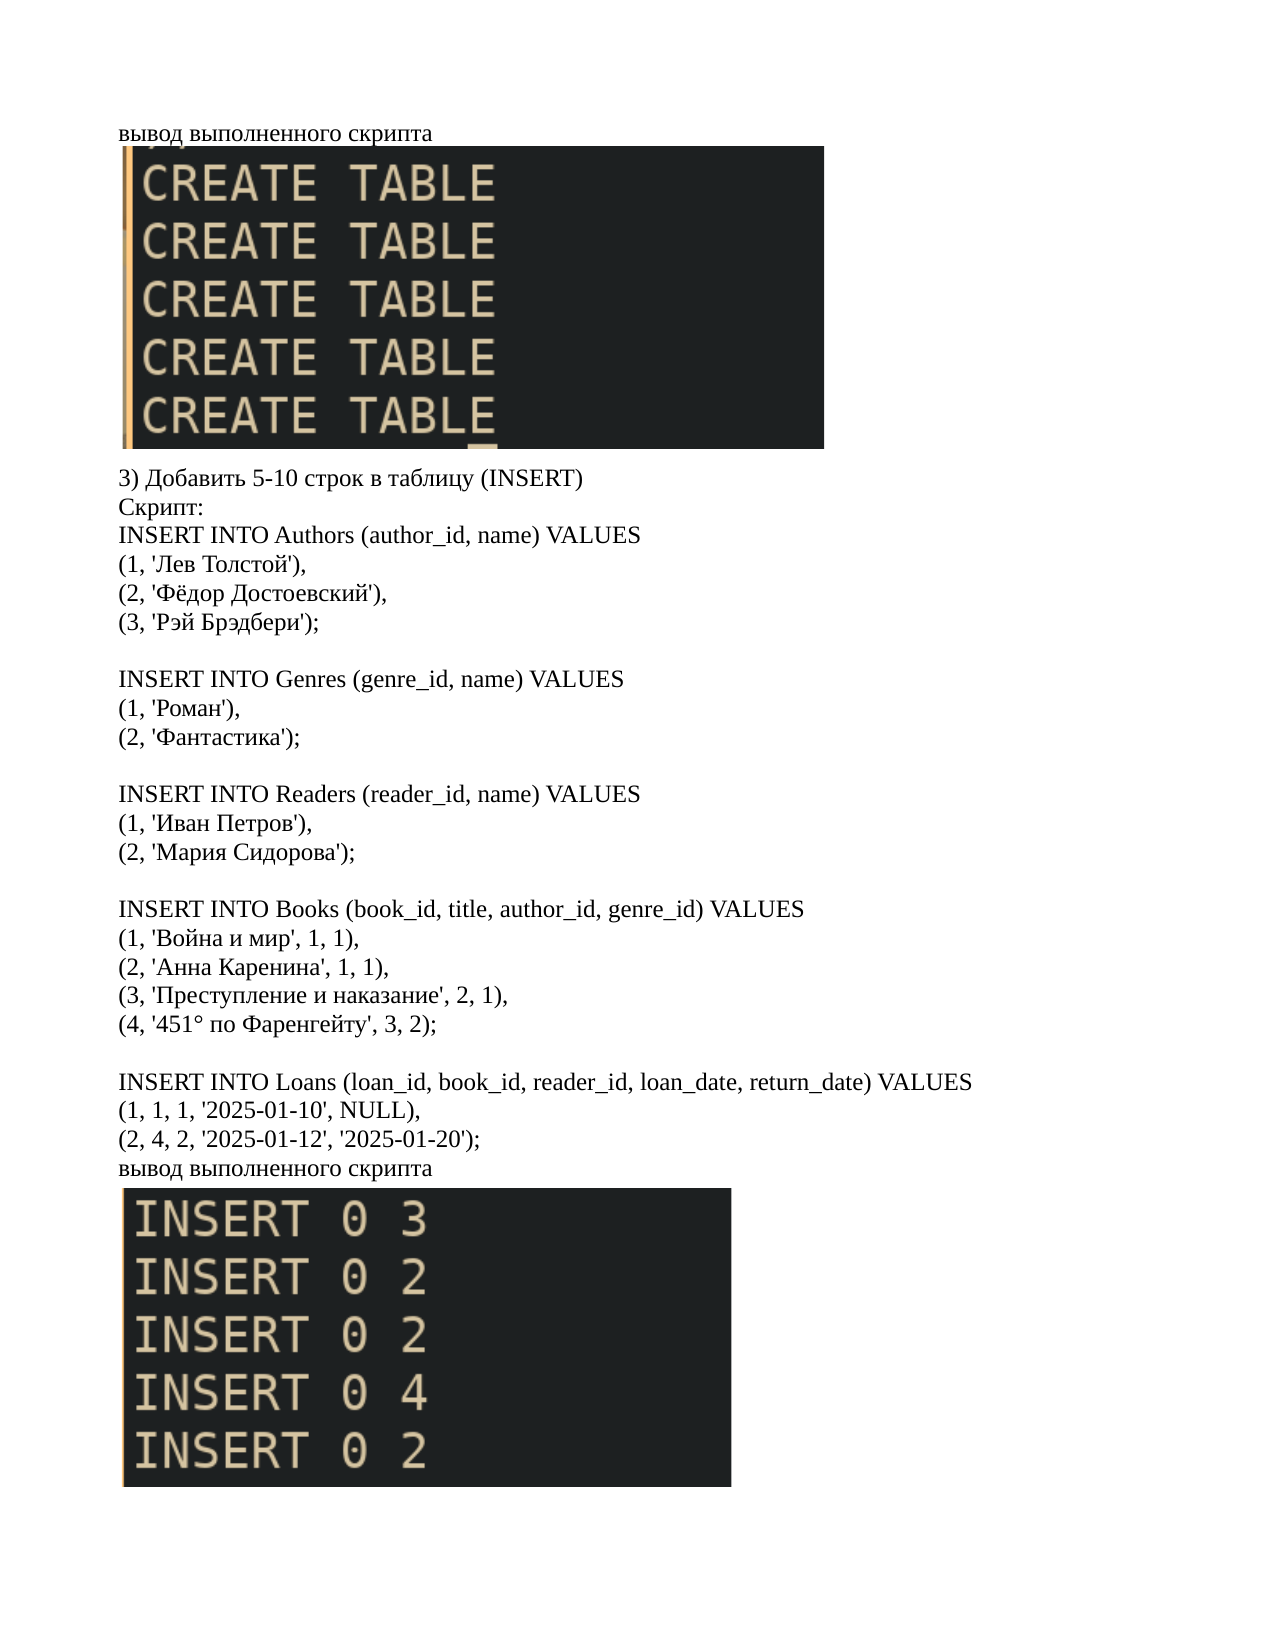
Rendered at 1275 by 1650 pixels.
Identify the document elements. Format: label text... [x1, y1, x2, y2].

text INSERT INTO Readers (reader_id, name) VALUES [118, 779, 1157, 808]
text (3, 'Рэй Брэдбери'); [118, 607, 1157, 636]
text (2, 'Фантастика'); [118, 722, 1157, 751]
picture [121, 1188, 732, 1487]
text (2, 'Фёдор Достоевский'), [118, 578, 1157, 607]
text Скрипт: INSERT INTO Authors (author_id, name) VALUES [118, 492, 1157, 549]
text (3, 'Преступление и наказание', 2, 1), [118, 981, 1157, 1009]
text (1, 'Роман'), [118, 693, 1157, 722]
text (1, 'Иван Петров'), [118, 808, 1157, 837]
text вывод выполненного скрипта [118, 118, 1157, 147]
text (2, 'Мария Сидорова'); [118, 837, 1157, 866]
text (2, 'Анна Каренина', 1, 1), [118, 952, 1157, 981]
picture [122, 146, 825, 449]
text (1, 1, 1, '2025-01-10', NULL), [118, 1096, 1157, 1124]
text (1, 'Война и мир', 1, 1), [118, 923, 1157, 952]
text INSERT INTO Loans (loan_id, book_id, reader_id, loan_date, return_date) VALUES [118, 1067, 1157, 1096]
text INSERT INTO Books (book_id, title, author_id, genre_id) VALUES [118, 894, 1157, 923]
text (1, 'Лев Толстой'), [118, 549, 1157, 578]
text (4, '451° по Фаренгейту', 3, 2); [118, 1009, 1157, 1038]
text 3) Добавить 5-10 строк в таблицу (INSERT) [118, 147, 1157, 492]
text (2, 4, 2, '2025-01-12', '2025-01-20'); вывод выполненного скрипта [118, 1124, 1157, 1527]
text INSERT INTO Genres (genre_id, name) VALUES [118, 664, 1157, 693]
